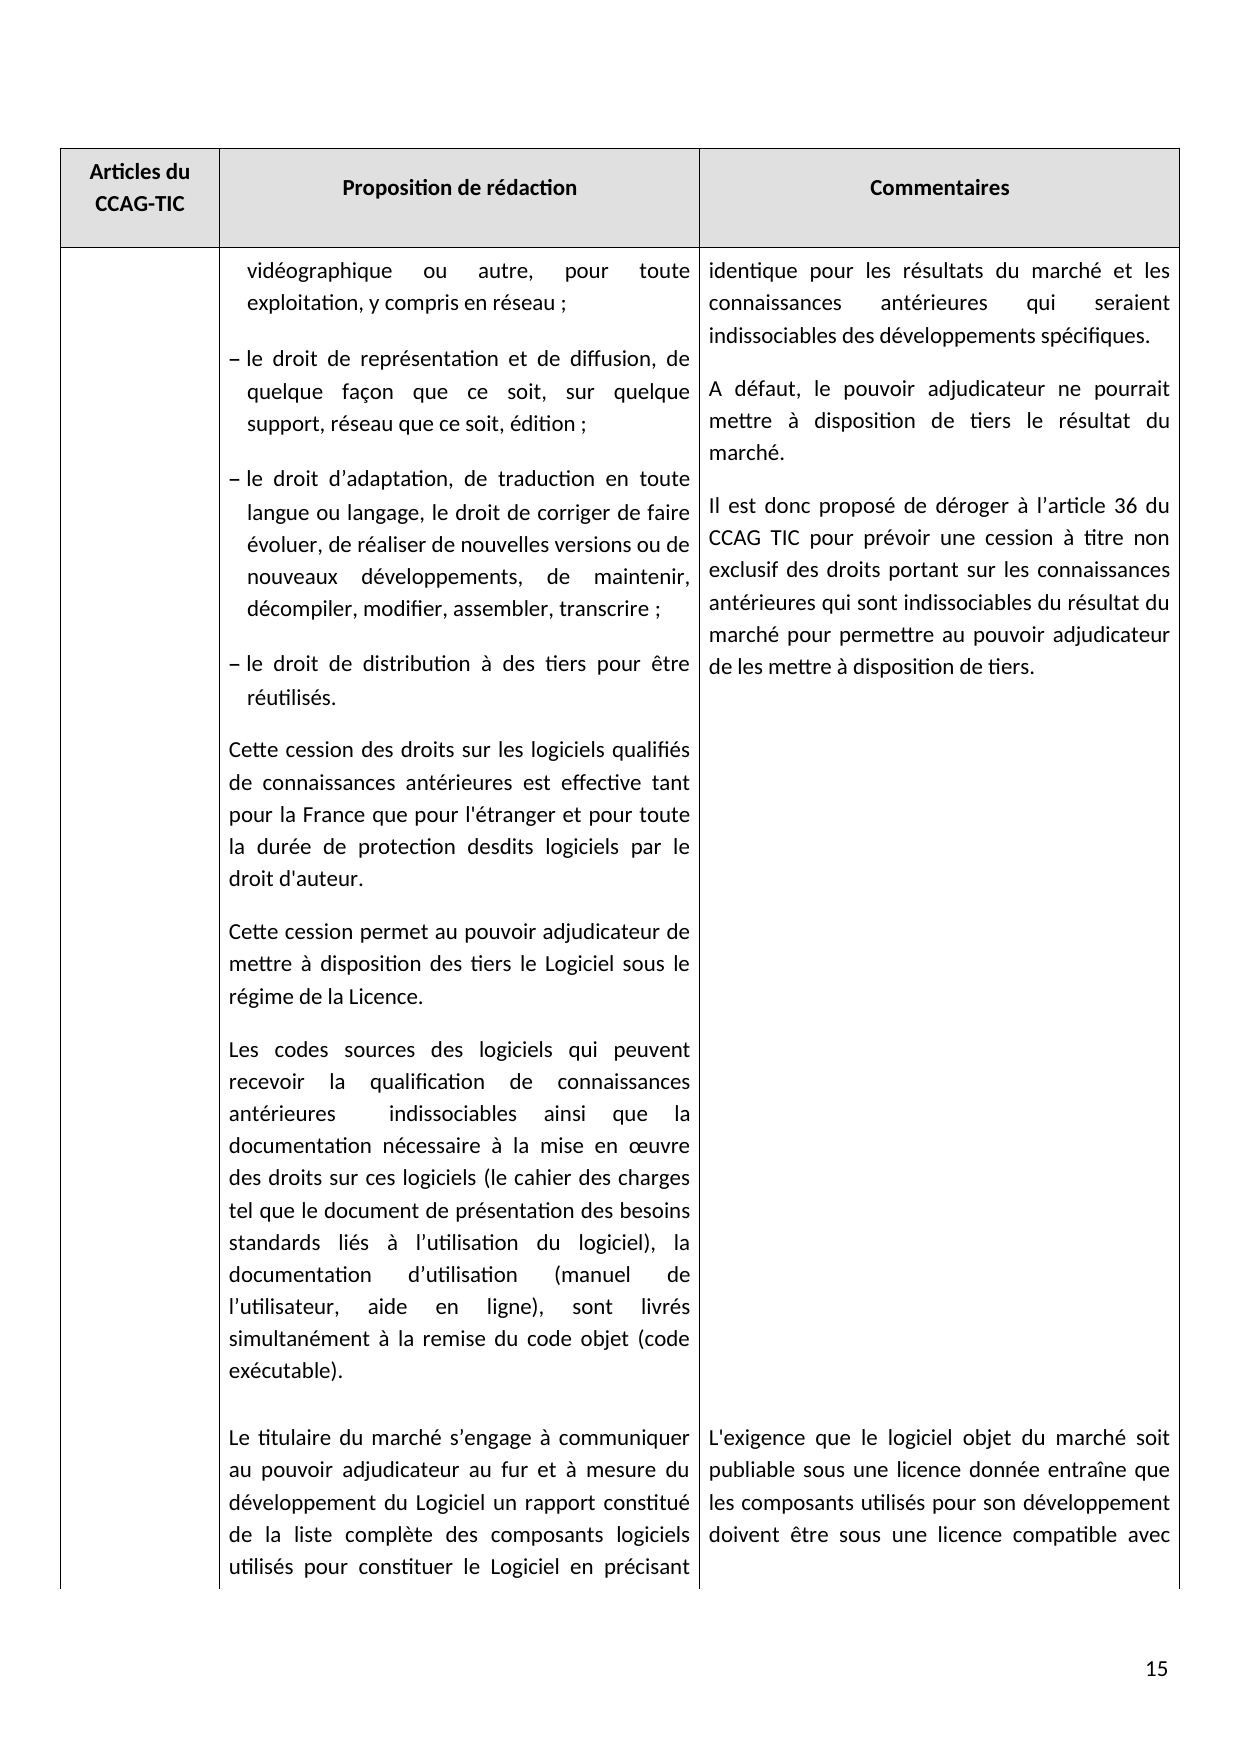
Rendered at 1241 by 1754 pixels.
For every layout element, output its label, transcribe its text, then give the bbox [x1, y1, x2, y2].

table_header Proposition de rédaction [220, 149, 699, 247]
table_cell [61, 248, 219, 1414]
table_header Articles du CCAG-TIC [61, 149, 219, 247]
table_cell vidéographique ou autre, pour toute exploitation, y compris en réseau ; le droit de représentation et de diffusion, de quelque façon que ce soit, sur quelque support, réseau que ce soit, édition ; le droit d’adaptation, de traduction en toute langue ou langage, le droit de corriger de faire évoluer, de réaliser de nouvelles versions ou de nouveaux développements, de maintenir, décompiler, modifier, assembler, transcrire ; le droit de distribution à des tiers pour être réutilisés. Cette cession des droits sur les logiciels qualifiés de connaissances antérieures est effective tant pour la France que pour l'étranger et pour toute la durée de protection desdits logiciels par le droit d'auteur. Cette cession permet au pouvoir adjudicateur de mettre à disposition des tiers le Logiciel sous le régime de la Licence. Les codes sources des logiciels qui peuvent recevoir la qualification de connaissances antérieures indissociables ainsi que la documentation nécessaire à la mise en œuvre des droits sur ces logiciels (le cahier des charges tel que le document de présentation des besoins standards liés à l’utilisation du logiciel), la documentation d’utilisation (manuel de l’utilisateur, aide en ligne), sont livrés simultanément à la remise du code objet (code exécutable). [220, 248, 699, 1414]
table_cell Le titulaire du marché s’engage à communiquer au pouvoir adjudicateur au fur et à mesure du développement du Logiciel un rapport constitué de la liste complète des composants logiciels utilisés pour constituer le Logiciel en précisant [220, 1415, 699, 1589]
table_cell L'exigence que le logiciel objet du marché soit publiable sous une licence donnée entraîne que les composants utilisés pour son développement doivent être sous une licence compatible avec [700, 1415, 1179, 1589]
table_cell [61, 1415, 219, 1589]
table_header Commentaires [700, 149, 1179, 247]
table_cell identique pour les résultats du marché et les connaissances antérieures qui seraient indissociables des développements spécifiques. A défaut, le pouvoir adjudicateur ne pourrait mettre à disposition de tiers le résultat du marché. Il est donc proposé de déroger à l’article 36 du CCAG TIC pour prévoir une cession à titre non exclusif des droits portant sur les connaissances antérieures qui sont indissociables du résultat du marché pour permettre au pouvoir adjudicateur de les mettre à disposition de tiers. [700, 248, 1179, 1414]
